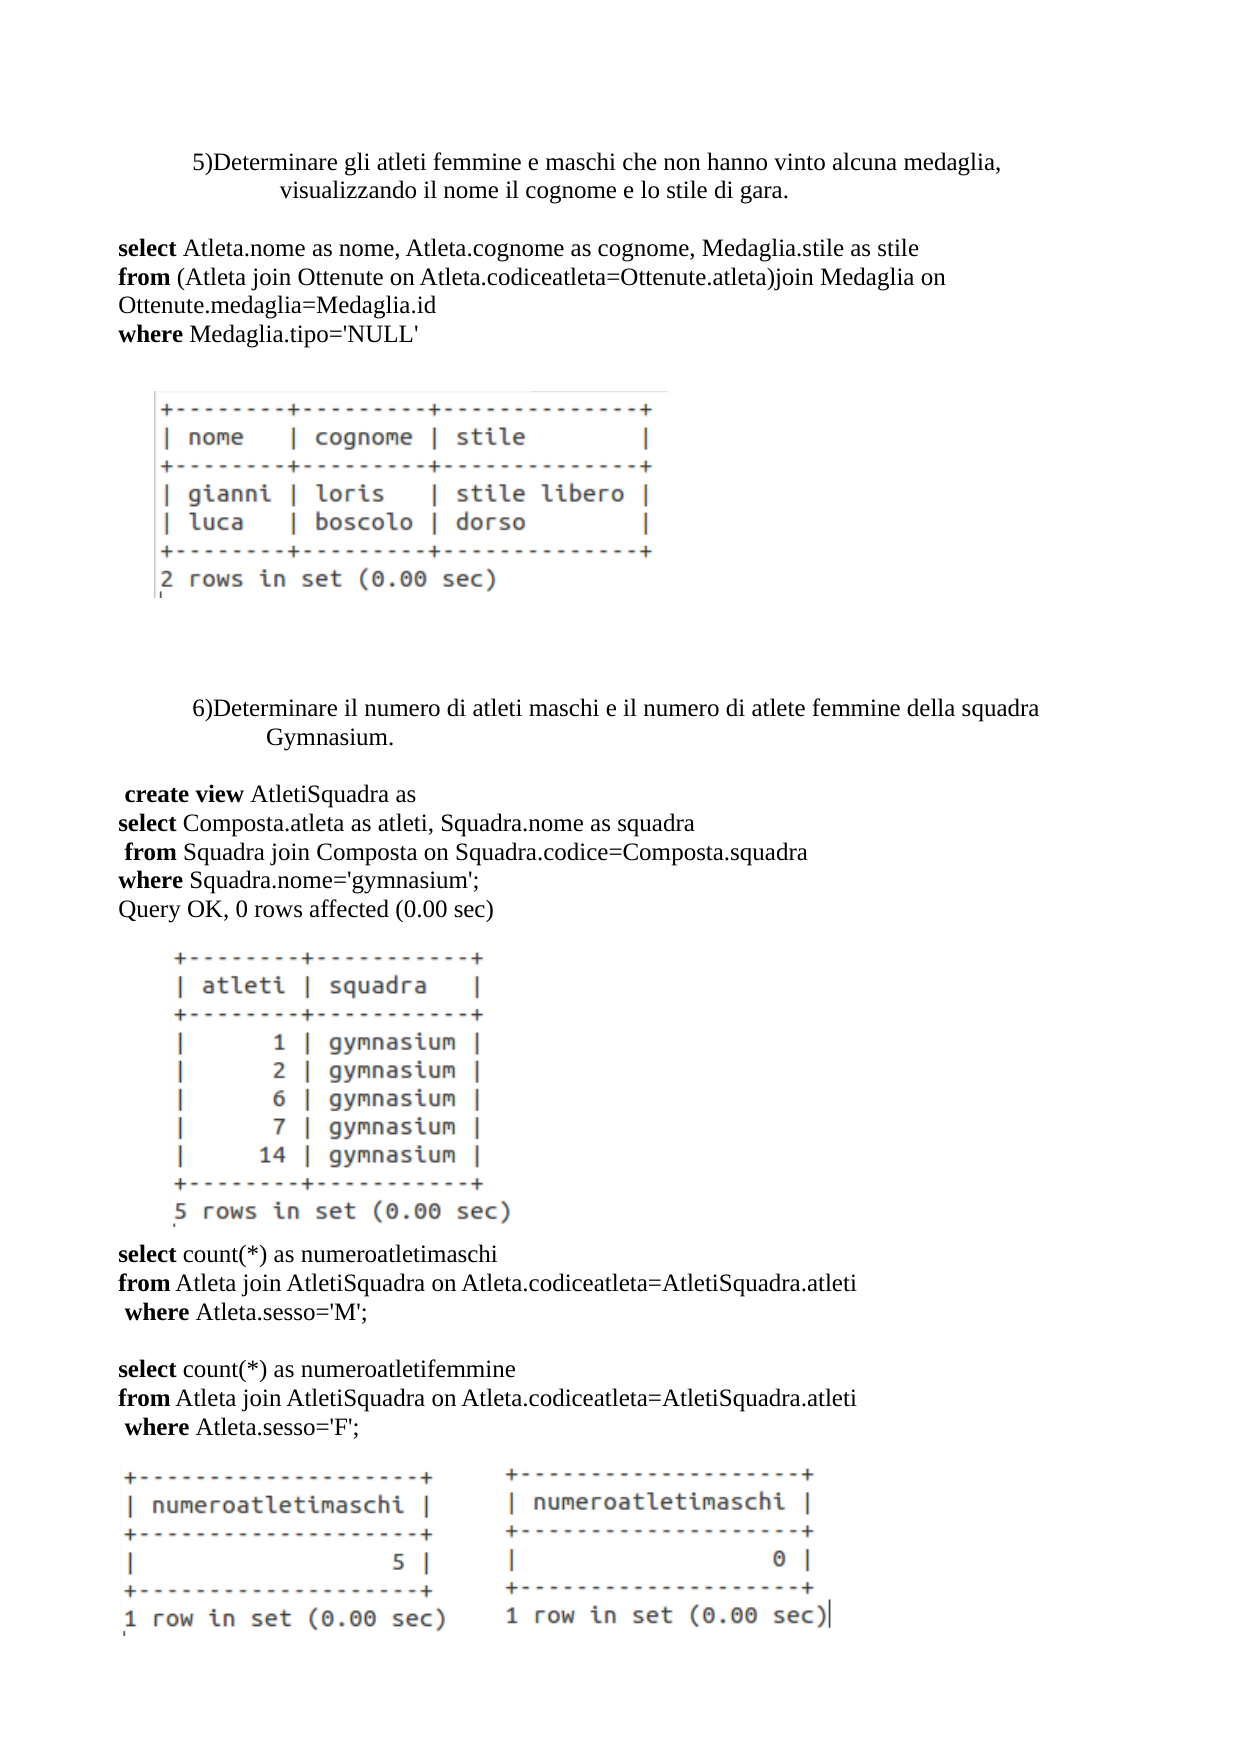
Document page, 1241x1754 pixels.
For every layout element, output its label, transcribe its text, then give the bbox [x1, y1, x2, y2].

text select Atleta.nome as nome, Atleta.cognome as cognome, Medaglia.stile as stile [118, 233, 1122, 262]
text 6)Determinare il numero di atleti maschi e il numero di atlete femmine della squadra Gymnasium. [118, 693, 1122, 751]
text 5)Determinare gli atleti femmine e maschi che non hanno vinto alcuna medaglia, visualizzando il nome il cognome e lo stile di gara. [118, 147, 1122, 204]
text where Medaglia.tipo='NULL' [118, 319, 1122, 348]
text create view AtletiSquadra as [118, 779, 1122, 808]
picture [169, 942, 515, 1227]
text from (Atleta join Ottenute on Atleta.codiceatleta=Ottenute.atleta)join Medaglia on Ottenute.medaglia=Medaglia.id [118, 262, 1122, 319]
text select count(*) as numeroatletifemmine [118, 1354, 1122, 1383]
text select Composta.atleta as atleti, Squadra.nome as squadra [118, 808, 1122, 837]
picture [154, 391, 669, 598]
text from Squadra join Composta on Squadra.codice=Composta.squadra [118, 837, 1122, 866]
text select count(*) as numeroatletimaschi [118, 1239, 1122, 1268]
text from Atleta join AtletiSquadra on Atleta.codiceatleta=AtletiSquadra.atleti [118, 1383, 1122, 1412]
text where Squadra.nome='gymnasium'; [118, 866, 1122, 894]
picture [502, 1458, 851, 1647]
text Query OK, 0 rows affected (0.00 sec) [118, 894, 1122, 923]
text where Atleta.sesso='F'; [118, 1412, 1122, 1441]
text where Atleta.sesso='M'; [118, 1297, 1122, 1326]
picture [119, 1463, 459, 1636]
text from Atleta join AtletiSquadra on Atleta.codiceatleta=AtletiSquadra.atleti [118, 1268, 1122, 1297]
